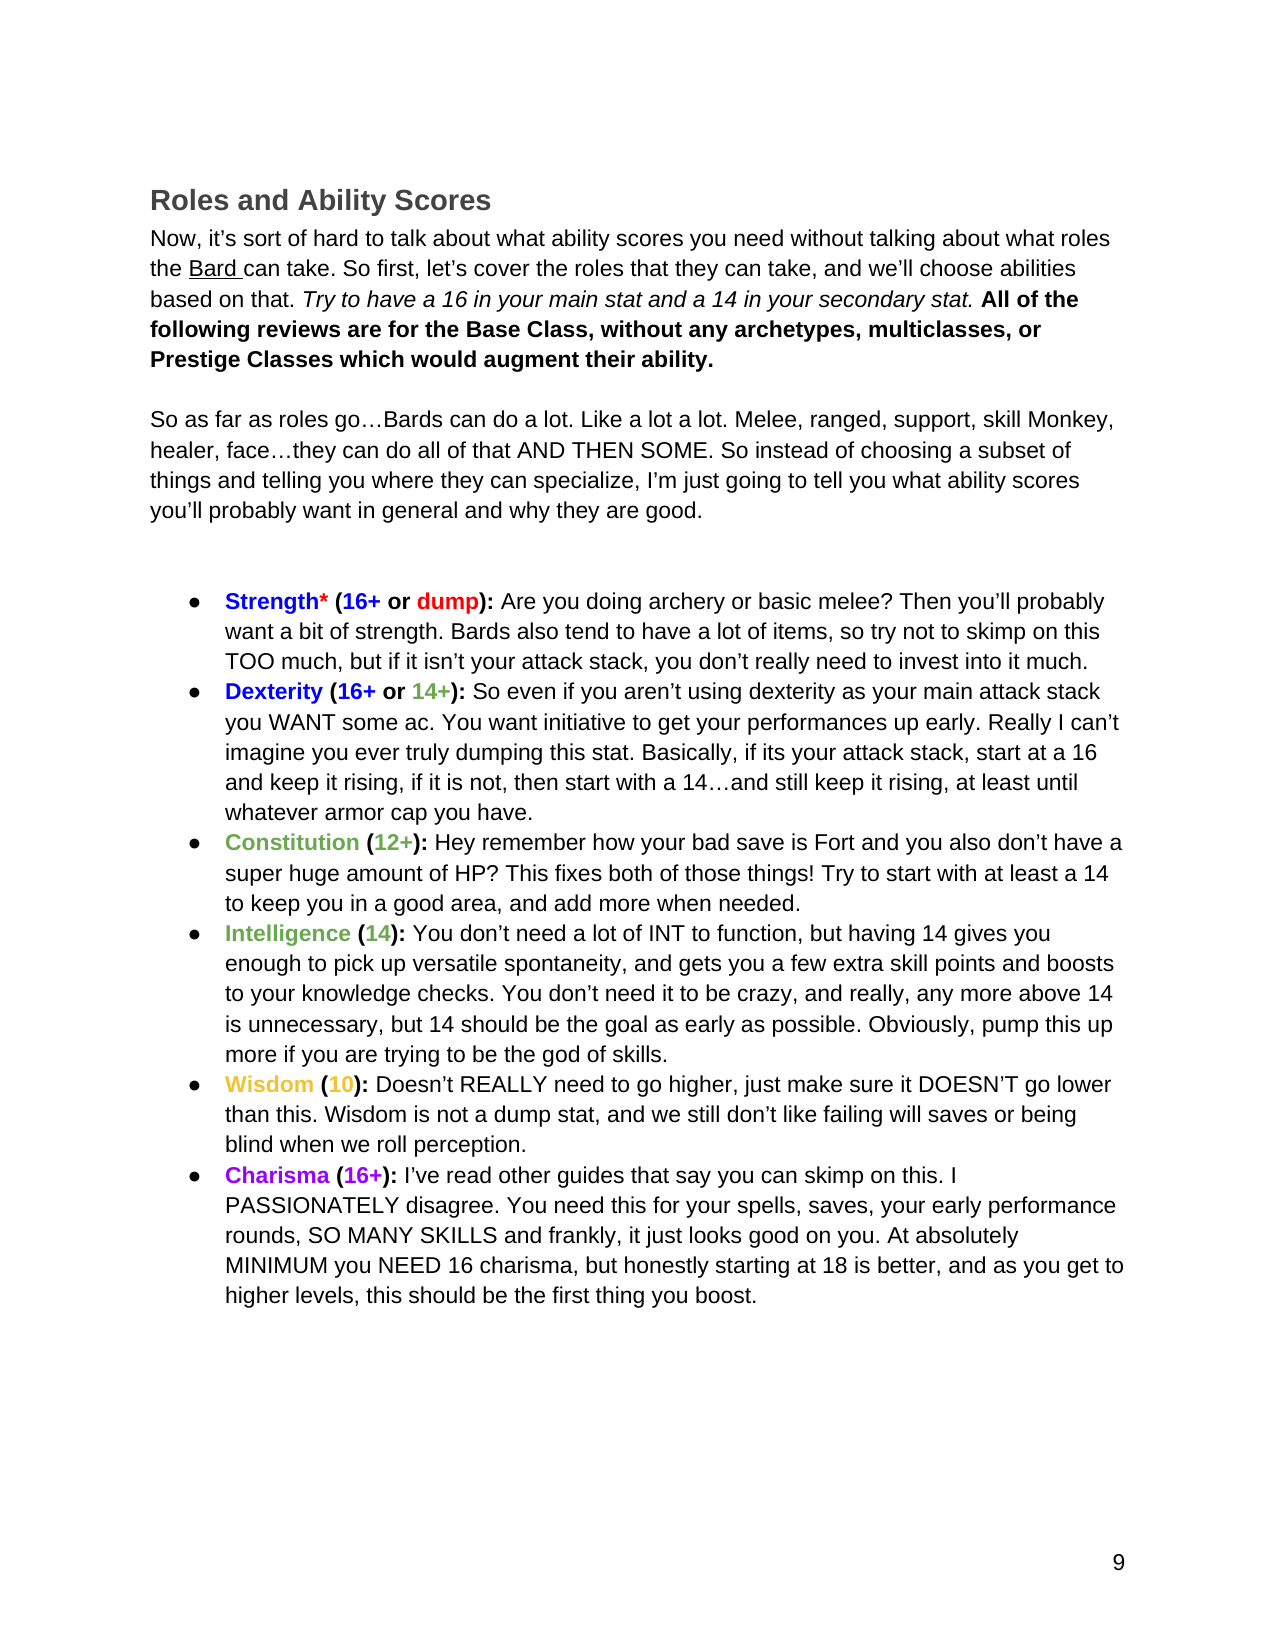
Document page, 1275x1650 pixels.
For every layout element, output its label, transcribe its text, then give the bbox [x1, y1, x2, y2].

list Strength* (16+ or dump): Are you doing archery or basic melee? Then you’ll probably want a bit of strength. Bards also tend to have a lot of items, so try not to skimp on this TOO much, but if it isn’t your attack stack, you don’t really need to invest into it much. [187, 588, 1125, 674]
text Now, it’s sort of hard to talk about what ability scores you need without talking about what roles the Bard can take. So first, let’s cover the roles that they can take, and we’ll choose abilities based on that. Try to have a 16 in your main stat and a 14 in your secondary stat. All of the following reviews are for the Base Class, without any archetypes, multiclasses, or Prestige Classes which would augment their ability. [150, 225, 1125, 372]
list Wisdom (10): Doesn’t REALLY need to go higher, just make sure it DOESN’T go lower than this. Wisdom is not a dump stat, and we still don’t like failing will saves or being blind when we roll perception. [187, 1071, 1125, 1158]
list Intelligence (14): You don’t need a lot of INT to function, but having 14 gives you enough to pick up versatile spontaneity, and gets you a few extra skill points and boosts to your knowledge checks. You don’t need it to be crazy, and really, any more above 14 is unnecessary, but 14 should be the goal as early as possible. Obviously, pump this up more if you are trying to be the god of skills. [187, 920, 1125, 1067]
list Constitution (12+): Hey remember how your bad save is Fort and you also don’t have a super huge amount of HP? This fixes both of those things! Try to start with at least a 14 to keep you in a good area, and add more when needed. [187, 829, 1125, 916]
list Charisma (16+): I’ve read other guides that say you can skimp on this. I PASSIONATELY disagree. You need this for your spells, saves, your early performance rounds, SO MANY SKILLS and frankly, it just looks good on you. At absolutely MINIMUM you NEED 16 charisma, but honestly starting at 18 is better, and as you get to higher levels, this should be the first thing you boost. [187, 1162, 1125, 1309]
subtitle Roles and Ability Scores [150, 183, 1125, 217]
list Dexterity (16+ or 14+): So even if you aren’t using dexterity as your main attack stack you WANT some ac. You want initiative to get your performances up early. Really I can’t imagine you ever truly dumping this stat. Basically, if its your attack stack, start at a 16 and keep it rising, if it is not, then start with a 14…and still keep it rising, at least until whatever armor cap you have. [187, 678, 1125, 826]
text So as far as roles go…Bards can do a lot. Like a lot a lot. Melee, ranged, support, skill Monkey, healer, face…they can do all of that AND THEN SOME. So instead of choosing a subset of things and telling you where they can specialize, I’m just going to tell you what ability scores you’ll probably want in general and why they are good. [150, 406, 1125, 523]
